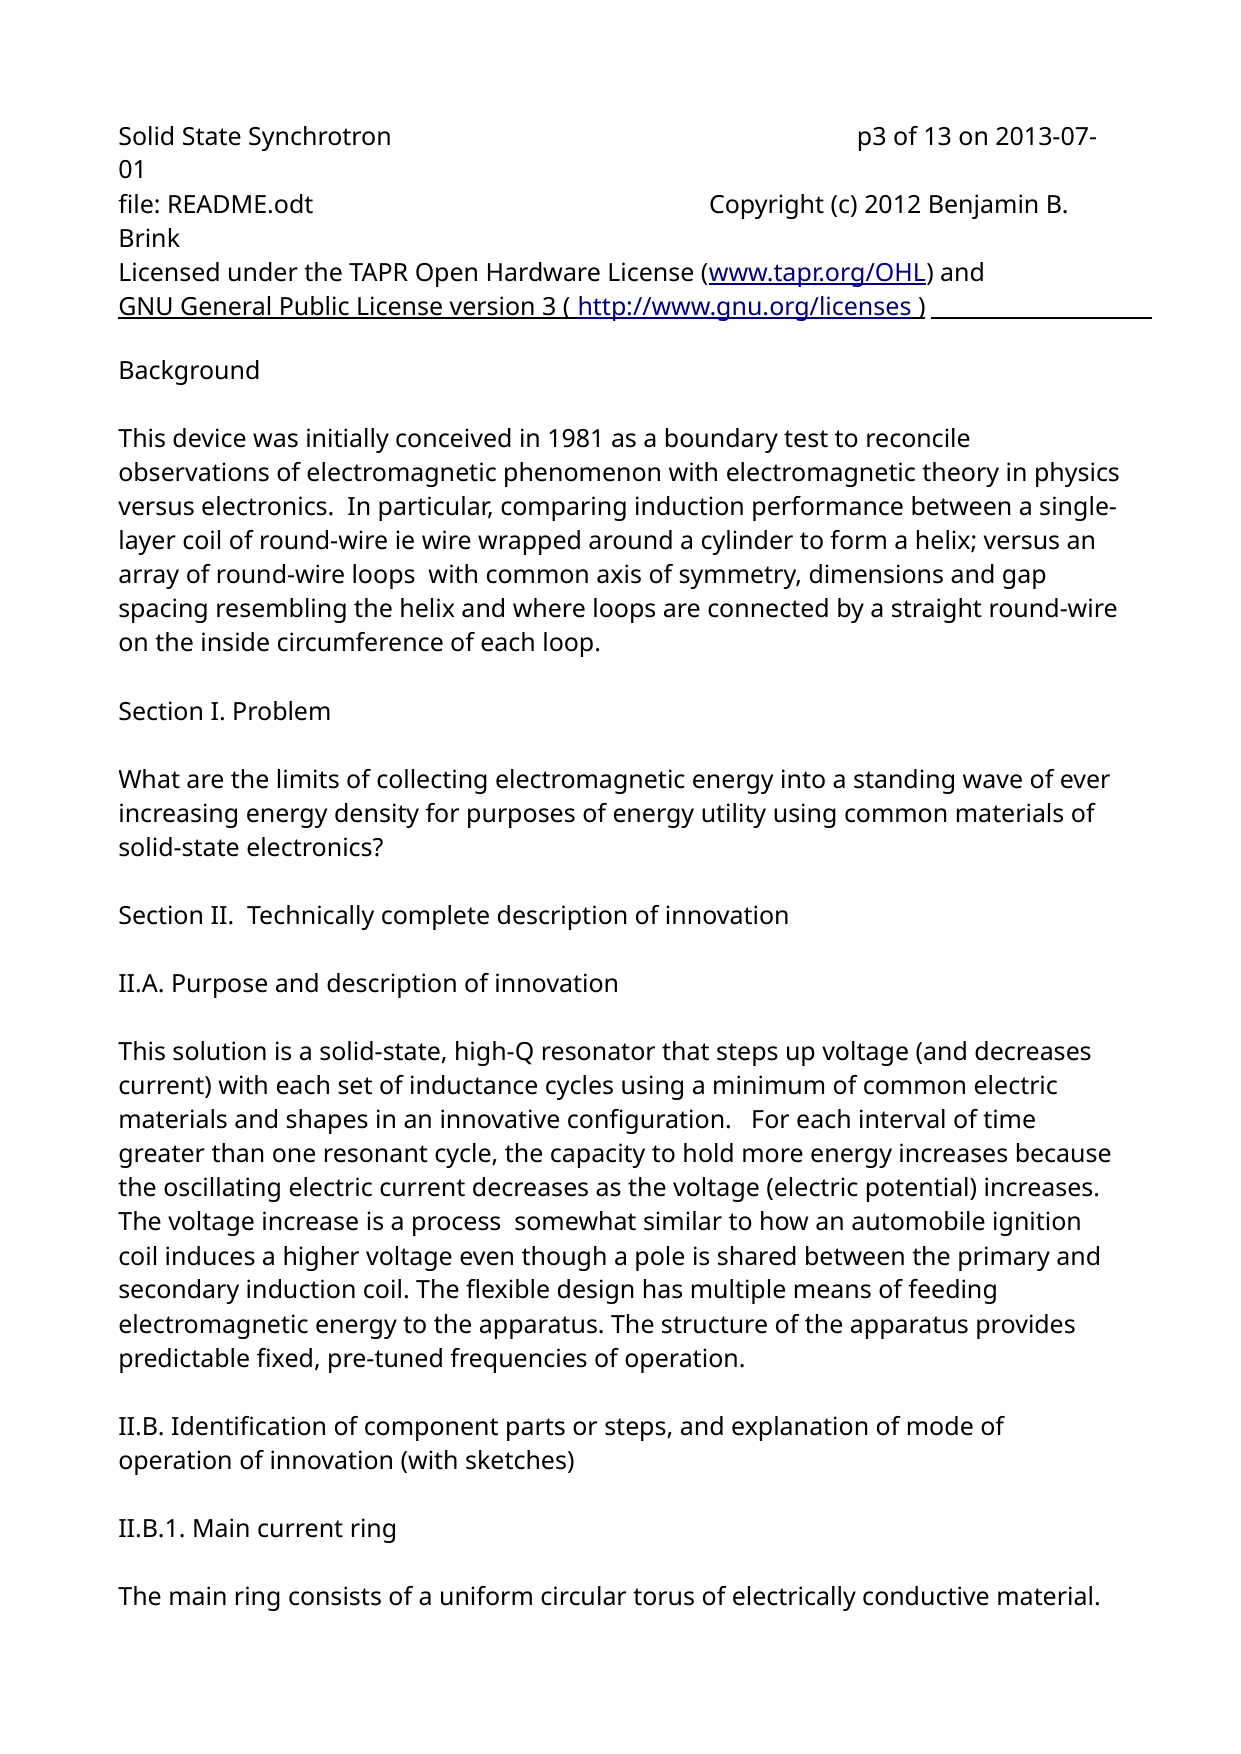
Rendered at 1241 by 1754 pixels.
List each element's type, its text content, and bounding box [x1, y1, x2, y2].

text Section II. Technically complete description of innovation [118, 897, 1122, 932]
text Background [118, 352, 1122, 387]
text The main ring consists of a uniform circular torus of electrically conductive material. [118, 1579, 1122, 1613]
text This device was initially conceived in 1981 as a boundary test to reconcile observations of electromagnetic phenomenon with electromagnetic theory in physics versus electronics. In particular, comparing induction performance between a single-layer coil of round-wire ie wire wrapped around a cylinder to form a helix; versus an array of round-wire loops with common axis of symmetry, dimensions and gap spacing resembling the helix and where loops are connected by a straight round-wire on the inside circumference of each loop. [118, 421, 1122, 659]
text What are the limits of collecting electromagnetic energy into a standing wave of ever increasing energy density for purposes of energy utility using common materials of solid-state electronics? [118, 761, 1122, 863]
text II.A. Purpose and description of innovation [118, 966, 1122, 1000]
text II.B.1. Main current ring [118, 1511, 1122, 1545]
text II.B. Identification of component parts or steps, and explanation of mode of operation of innovation (with sketches) [118, 1408, 1122, 1477]
text This solution is a solid-state, high-Q resonator that steps up voltage (and decreases current) with each set of inductance cycles using a minimum of common electric materials and shapes in an innovative configuration. For each interval of time greater than one resonant cycle, the capacity to hold more energy increases because the oscillating electric current decreases as the voltage (electric potential) increases. The voltage increase is a process somewhat similar to how an automobile ignition coil induces a higher voltage even though a pole is shared between the primary and secondary induction coil. The flexible design has multiple means of feeding electromagnetic energy to the apparatus. The structure of the apparatus provides predictable fixed, pre-tuned frequencies of operation. [118, 1034, 1122, 1374]
text Section I. Problem [118, 693, 1122, 727]
